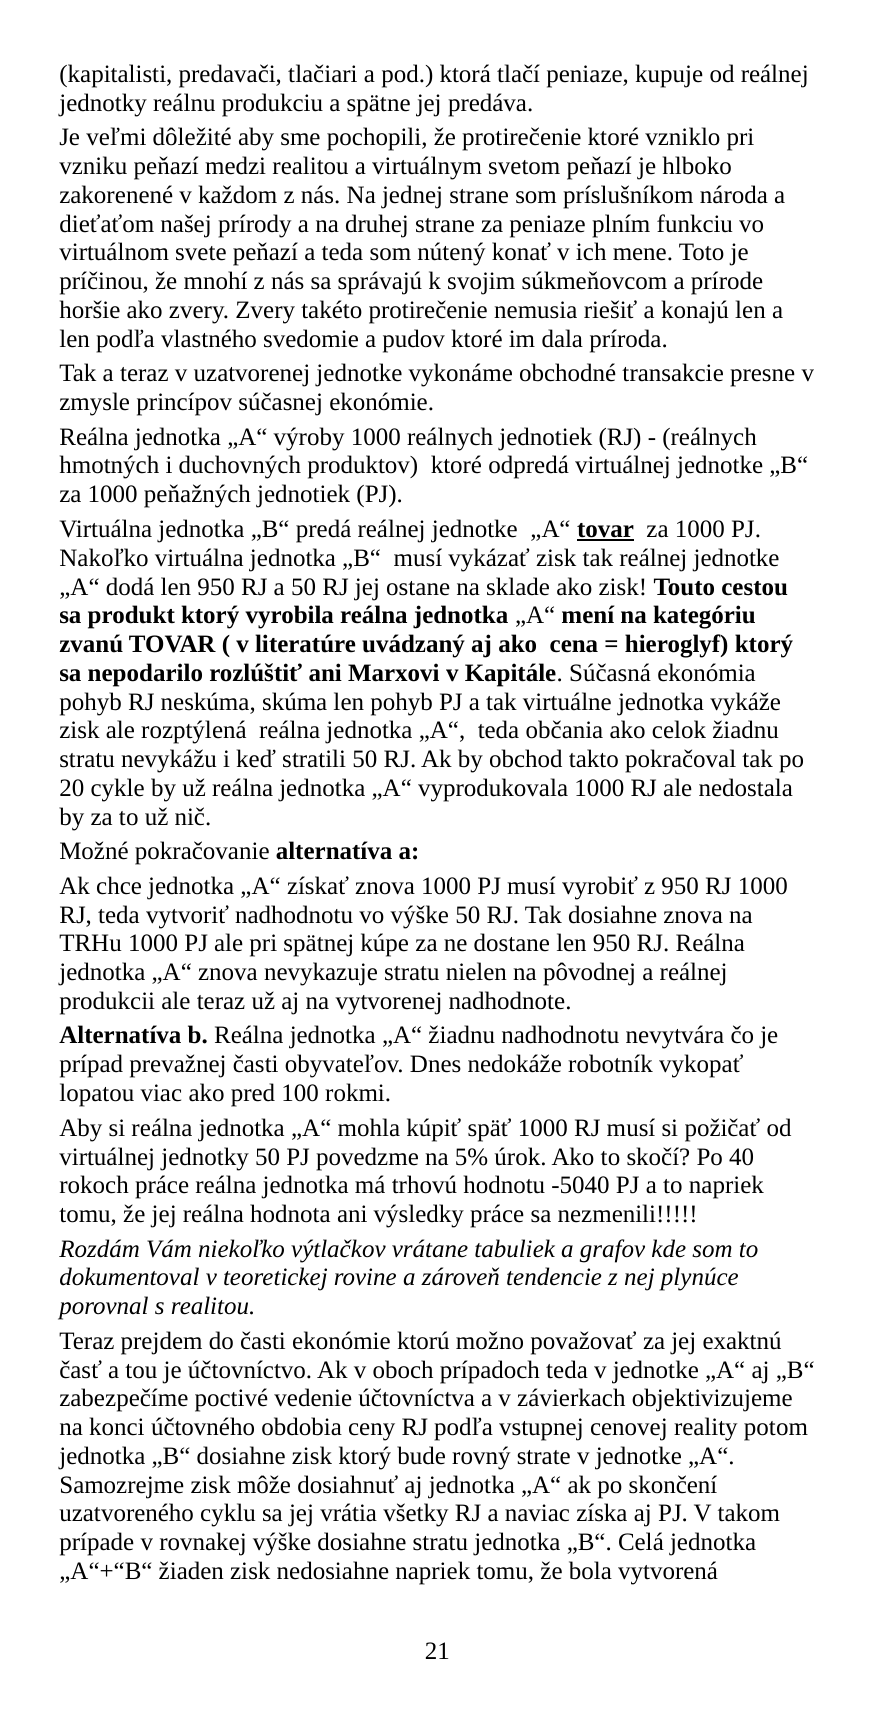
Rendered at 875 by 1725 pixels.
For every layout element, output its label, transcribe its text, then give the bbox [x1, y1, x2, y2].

text Možné pokračovanie alternatíva a: [59, 836, 815, 865]
text Virtuálna jednotka „B“ predá reálnej jednotke „A“ tovar za 1000 PJ. Nakoľko virtuálna jednotka „B“ musí vykázať zisk tak reálnej jednotke „A“ dodá len 950 RJ a 50 RJ jej ostane na sklade ako zisk! Touto cestou sa produkt ktorý vyrobila reálna jednotka „A“ mení na kategóriu zvanú TOVAR ( v literatúre uvádzaný aj ako cena = hieroglyf) ktorý sa nepodarilo rozlúštiť ani Marxovi v Kapitále. Súčasná ekonómia pohyb RJ neskúma, skúma len pohyb PJ a tak virtuálne jednotka vykáže zisk ale rozptýlená reálna jednotka „A“, teda občania ako celok žiadnu stratu nevykážu i keď stratili 50 RJ. Ak by obchod takto pokračoval tak po 20 cykle by už reálna jednotka „A“ vyprodukovala 1000 RJ ale nedostala by za to už nič. [59, 514, 815, 830]
text Rozdám Vám niekoľko výtlačkov vrátane tabuliek a grafov kde som to dokumentoval v teoretickej rovine a zároveň tendencie z nej plynúce porovnal s realitou. [59, 1234, 815, 1320]
text Aby si reálna jednotka „A“ mohla kúpiť späť 1000 RJ musí si požičať od virtuálnej jednotky 50 PJ povedzme na 5% úrok. Ako to skočí? Po 40 rokoch práce reálna jednotka má trhovú hodnotu -5040 PJ a to napriek tomu, že jej reálna hodnota ani výsledky práce sa nezmenili!!!!! [59, 1113, 815, 1228]
text Teraz prejdem do časti ekonómie ktorú možno považovať za jej exaktnú časť a tou je účtovníctvo. Ak v oboch prípadoch teda v jednotke „A“ aj „B“ zabezpečíme poctivé vedenie účtovníctva a v závierkach objektivizujeme na konci účtovného obdobia ceny RJ podľa vstupnej cenovej reality potom jednotka „B“ dosiahne zisk ktorý bude rovný strate v jednotke „A“. Samozrejme zisk môže dosiahnuť aj jednotka „A“ ak po skončení uzatvoreného cyklu sa jej vrátia všetky RJ a naviac získa aj PJ. V takom prípade v rovnakej výške dosiahne stratu jednotka „B“. Celá jednotka „A“+“B“ žiaden zisk nedosiahne napriek tomu, že bola vytvorená [59, 1326, 815, 1585]
text Ak chce jednotka „A“ získať znova 1000 PJ musí vyrobiť z 950 RJ 1000 RJ, teda vytvoriť nadhodnotu vo výške 50 RJ. Tak dosiahne znova na TRHu 1000 PJ ale pri spätnej kúpe za ne dostane len 950 RJ. Reálna jednotka „A“ znova nevykazuje stratu nielen na pôvodnej a reálnej produkcii ale teraz už aj na vytvorenej nadhodnote. [59, 871, 815, 1015]
text (kapitalisti, predavači, tlačiari a pod.) ktorá tlačí peniaze, kupuje od reálnej jednotky reálnu produkciu a spätne jej predáva. [59, 59, 815, 117]
text Je veľmi dôležité aby sme pochopili, že protirečenie ktoré vzniklo pri vzniku peňazí medzi realitou a virtuálnym svetom peňazí je hlboko zakorenené v každom z nás. Na jednej strane som príslušníkom národa a dieťaťom našej prírody a na druhej strane za peniaze plním funkciu vo virtuálnom svete peňazí a teda som nútený konať v ich mene. Toto je príčinou, že mnohí z nás sa správajú k svojim súkmeňovcom a prírode horšie ako zvery. Zvery takéto protirečenie nemusia riešiť a konajú len a len podľa vlastného svedomie a pudov ktoré im dala príroda. [59, 122, 815, 352]
text Reálna jednotka „A“ výroby 1000 reálnych jednotiek (RJ) - (reálnych hmotných i duchovných produktov) ktoré odpredá virtuálnej jednotke „B“ za 1000 peňažných jednotiek (PJ). [59, 422, 815, 508]
text Tak a teraz v uzatvorenej jednotke vykonáme obchodné transakcie presne v zmysle princípov súčasnej ekonómie. [59, 358, 815, 416]
text Alternatíva b. Reálna jednotka „A“ žiadnu nadhodnotu nevytvára čo je prípad prevažnej časti obyvateľov. Dnes nedokáže robotník vykopať lopatou viac ako pred 100 rokmi. [59, 1021, 815, 1107]
